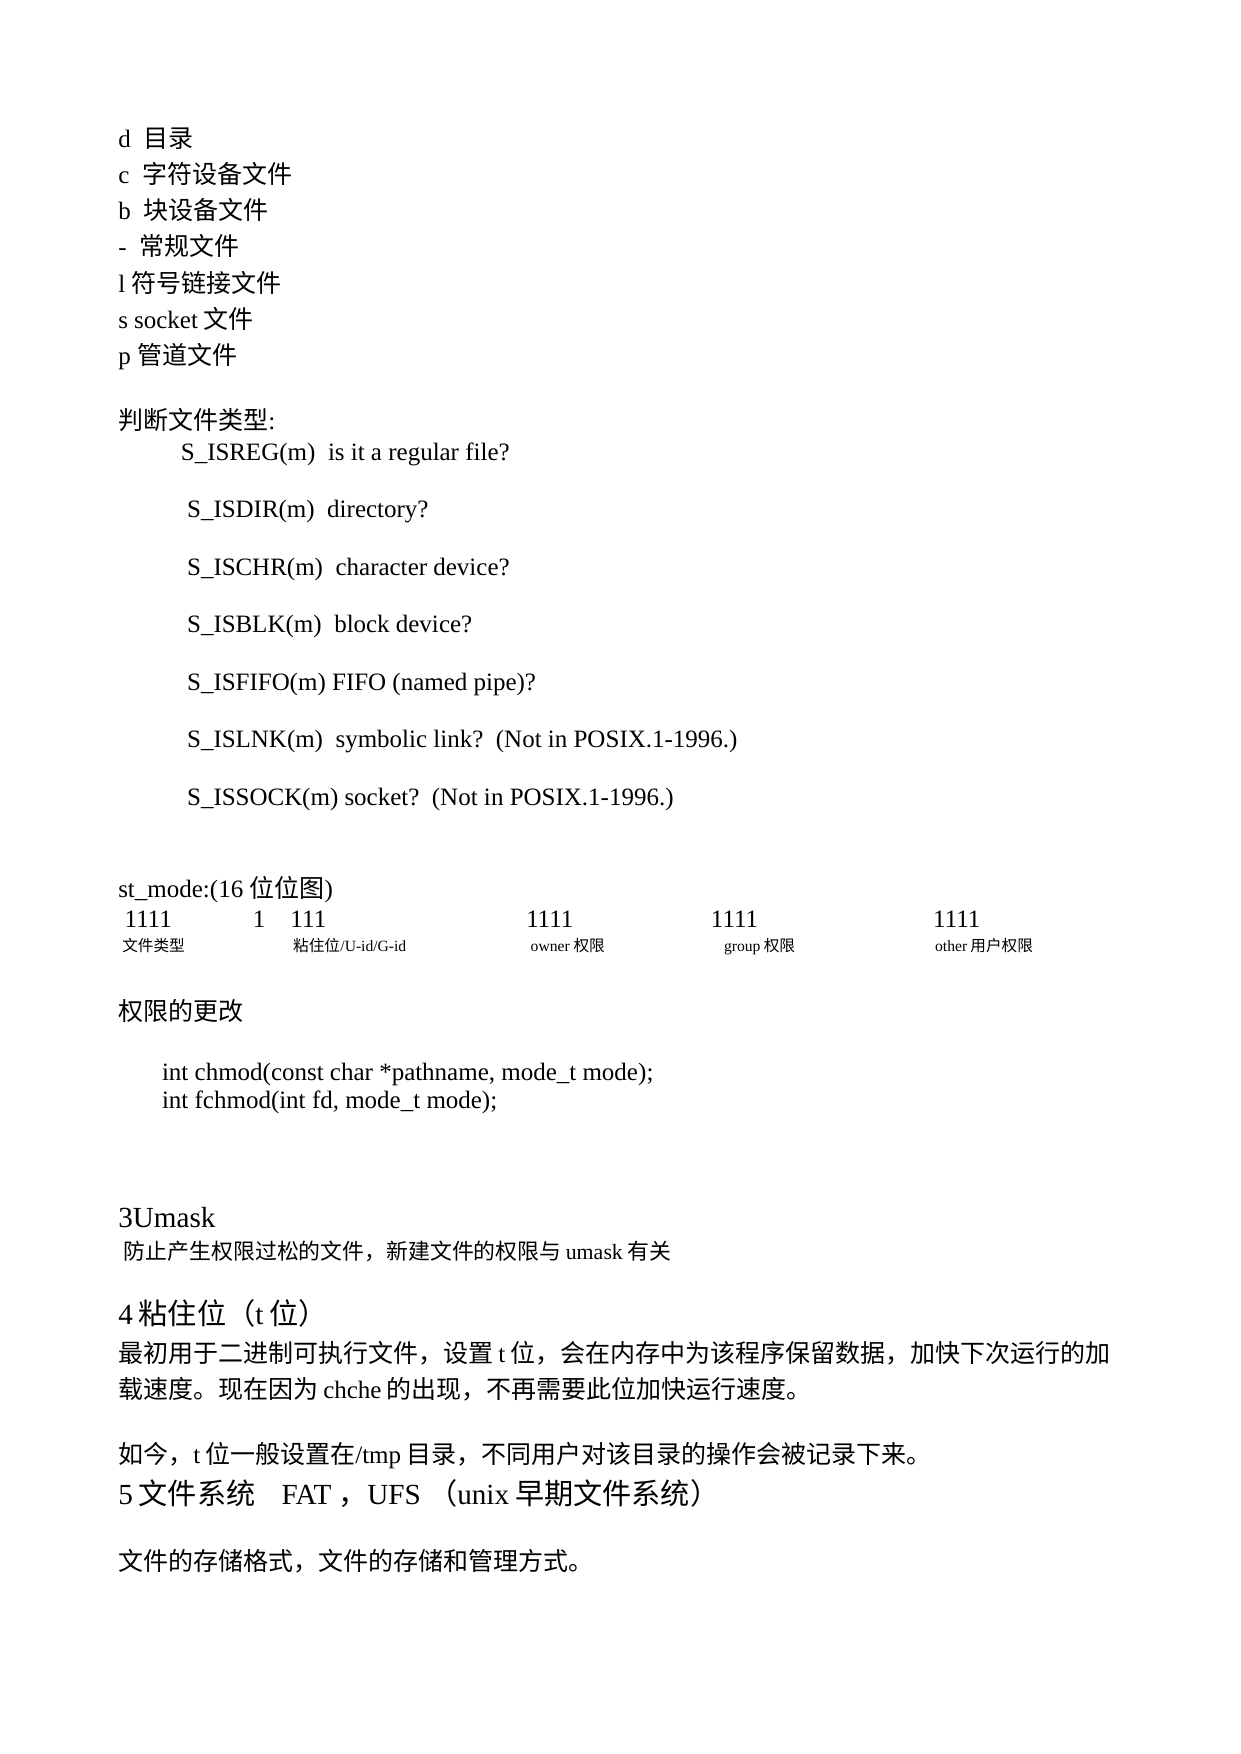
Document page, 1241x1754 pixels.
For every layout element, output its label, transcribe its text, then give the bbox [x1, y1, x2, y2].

text S_ISDIR(m) directory? [118, 494, 1122, 523]
text 判断文件类型: [118, 401, 1122, 437]
text s socket文件 [118, 299, 1122, 336]
text p 管道文件 [118, 336, 1122, 372]
text b 块设备文件 [118, 191, 1122, 227]
text 5文件系统 FAT ，UFS （unix早期文件系统） [118, 1471, 1122, 1513]
text S_ISBLK(m) block device? [118, 609, 1122, 638]
text 权限的更改 [118, 992, 1122, 1028]
text st_mode:(16 位位图) [118, 868, 1122, 904]
text 3Umask [118, 1200, 1122, 1234]
text 4粘住位（t位） [118, 1291, 1122, 1333]
text 文件的存储格式，文件的存储和管理方式。 [118, 1542, 1122, 1578]
text S_ISREG(m) is it a regular file? [118, 437, 1122, 466]
text S_ISSOCK(m) socket? (Not in POSIX.1-1996.) [118, 782, 1122, 811]
text d 目录 [118, 118, 1122, 154]
text 如今，t位一般设置在/tmp目录，不同用户对该目录的操作会被记录下来。 [118, 1434, 1122, 1471]
text S_ISLNK(m) symbolic link? (Not in POSIX.1-1996.) [118, 724, 1122, 753]
text int fchmod(int fd, mode_t mode); [118, 1085, 1122, 1114]
text 防止产生权限过松的文件，新建文件的权限与umask有关 [118, 1234, 1122, 1266]
text int chmod(const char *pathname, mode_t mode); [118, 1057, 1122, 1085]
text 1111 1 111 1111 1111 1111 [118, 904, 1122, 933]
text S_ISCHR(m) character device? [118, 552, 1122, 581]
text 文件类型 粘住位/U-id/G-id owner权限 group权限 other用户权限 [118, 933, 1122, 956]
text c 字符设备文件 [118, 154, 1122, 191]
text - 常规文件 [118, 227, 1122, 263]
text 最初用于二进制可执行文件，设置t位，会在内存中为该程序保留数据，加快下次运行的加载速度。现在因为chche的出现，不再需要此位加快运行速度。 [118, 1333, 1122, 1406]
text l 符号链接文件 [118, 263, 1122, 299]
text S_ISFIFO(m) FIFO (named pipe)? [118, 667, 1122, 696]
